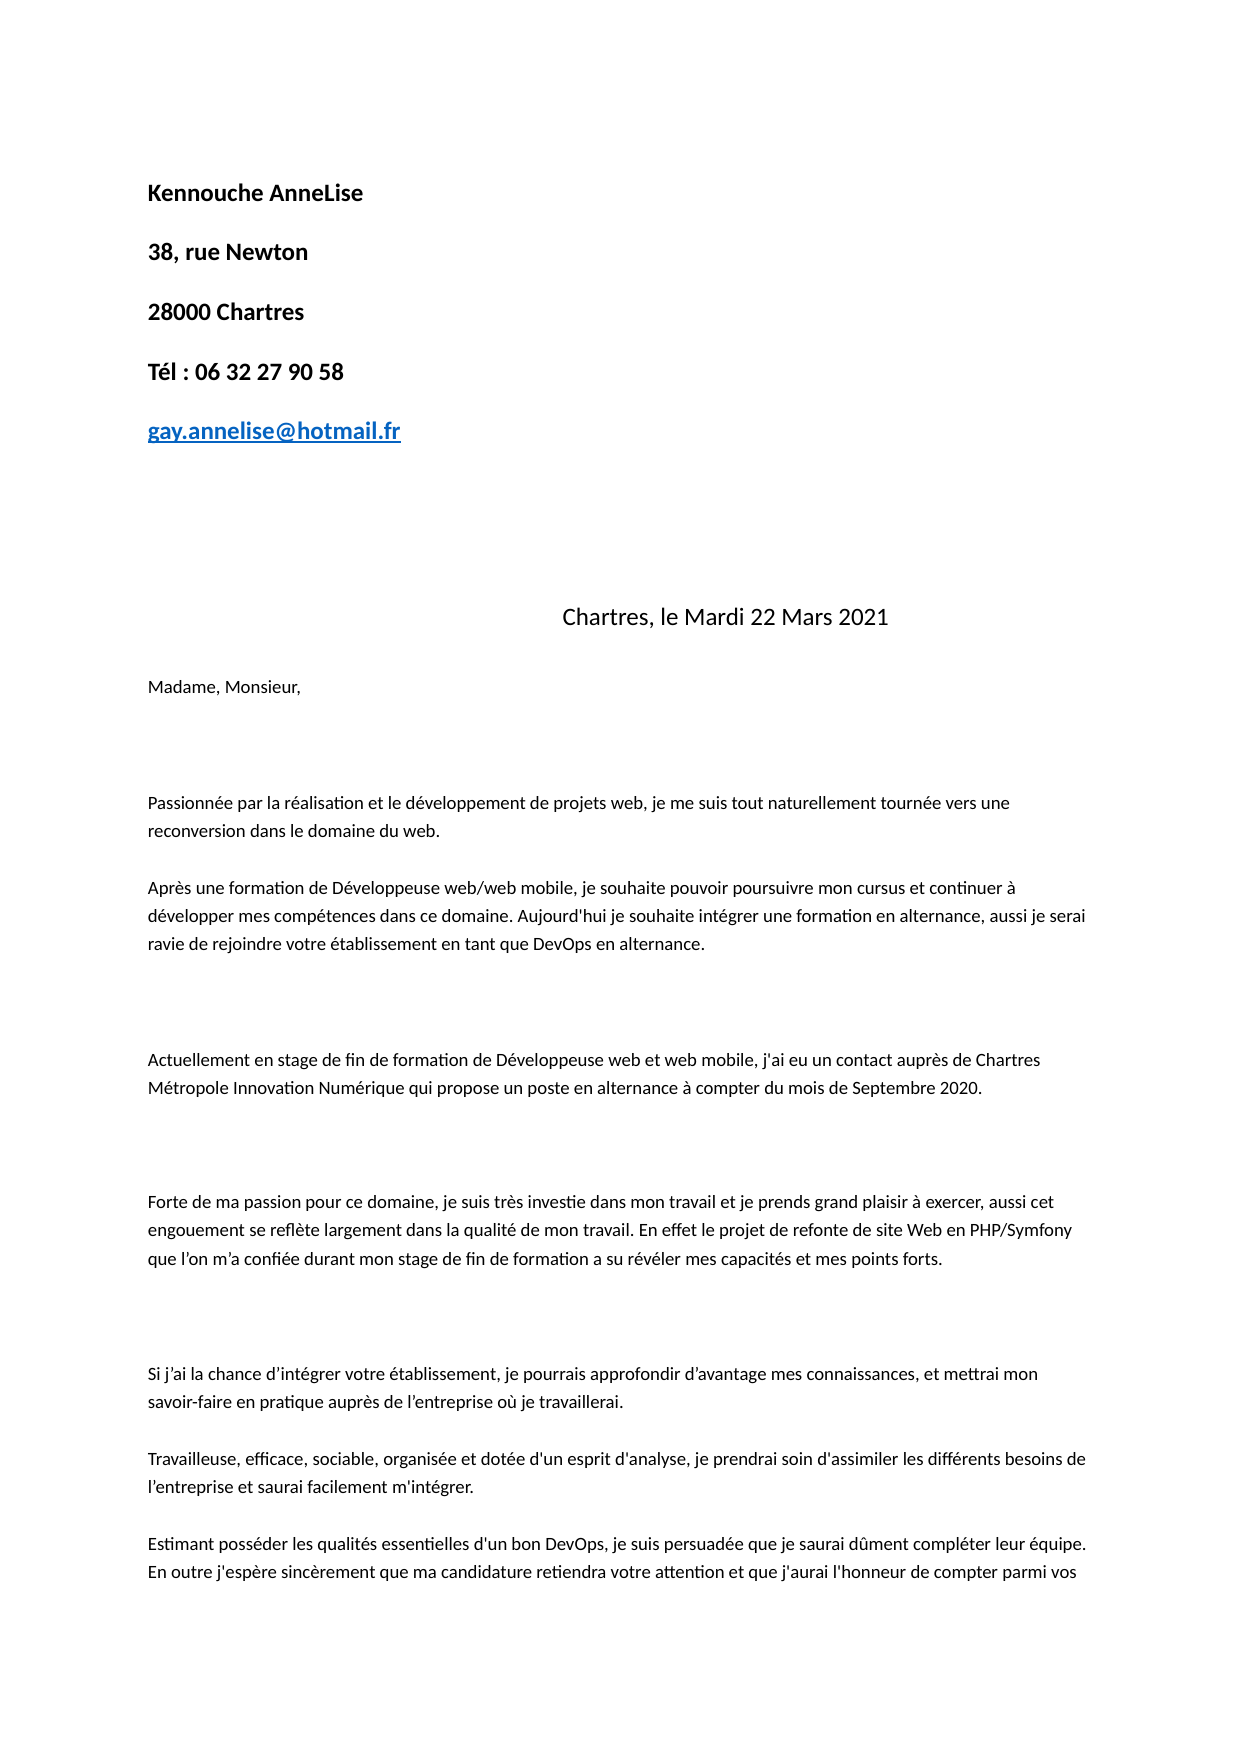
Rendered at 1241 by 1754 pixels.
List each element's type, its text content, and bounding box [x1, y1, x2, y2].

text Forte de ma passion pour ce domaine, je suis très investie dans mon travail et je prends grand plaisir à exercer, aussi cet engouement se reflète largement dans la qualité de mon travail. En effet le projet de refonte de site Web en PHP/Symfony que l’on m’a confiée durant mon stage de fin de formation a su révéler mes capacités et mes points forts. [148, 1185, 1093, 1270]
text Travailleuse, efficace, sociable, organisée et dotée d'un esprit d'analyse, je prendrai soin d'assimiler les différents besoins de l’entreprise et saurai facilement m'intégrer. Estimant posséder les qualités essentielles d'un bon DevOps, je suis persuadée que je saurai dûment compléter leur équipe. En outre j'espère sincèrement que ma candidature retiendra votre attention et que j'aurai l'honneur de compter parmi vos [148, 1442, 1093, 1583]
text Si j’ai la chance d’intégrer votre établissement, je pourrais approfondir d’avantage mes connaissances, et mettrai mon savoir-faire en pratique auprès de l’entreprise où je travaillerai. [148, 1357, 1093, 1413]
text 38, rue Newton [148, 236, 1093, 267]
text Passionnée par la réalisation et le développement de projets web, je me suis tout naturellement tournée vers une reconversion dans le domaine du web. [148, 786, 1093, 842]
text Chartres, le Mardi 22 Mars 2021 [148, 601, 1093, 631]
text Actuellement en stage de fin de formation de Développeuse web et web mobile, j'ai eu un contact auprès de Chartres Métropole Innovation Numérique qui propose un poste en alternance à compter du mois de Septembre 2020. [148, 1043, 1093, 1099]
text Après une formation de Développeuse web/web mobile, je souhaite pouvoir poursuivre mon cursus et continuer à développer mes compétences dans ce domaine. Aujourd'hui je souhaite intégrer une formation en alternance, aussi je serai ravie de rejoindre votre établissement en tant que DevOps en alternance. [148, 871, 1093, 956]
text Madame, Monsieur, [148, 671, 1093, 699]
text gay.annelise@hotmail.fr [148, 416, 1093, 446]
text Kennouche Anne­Lise [148, 177, 1093, 207]
text Tél : 06 32 27 90 58 [148, 356, 1093, 386]
text 28000 Chartres [148, 296, 1093, 327]
